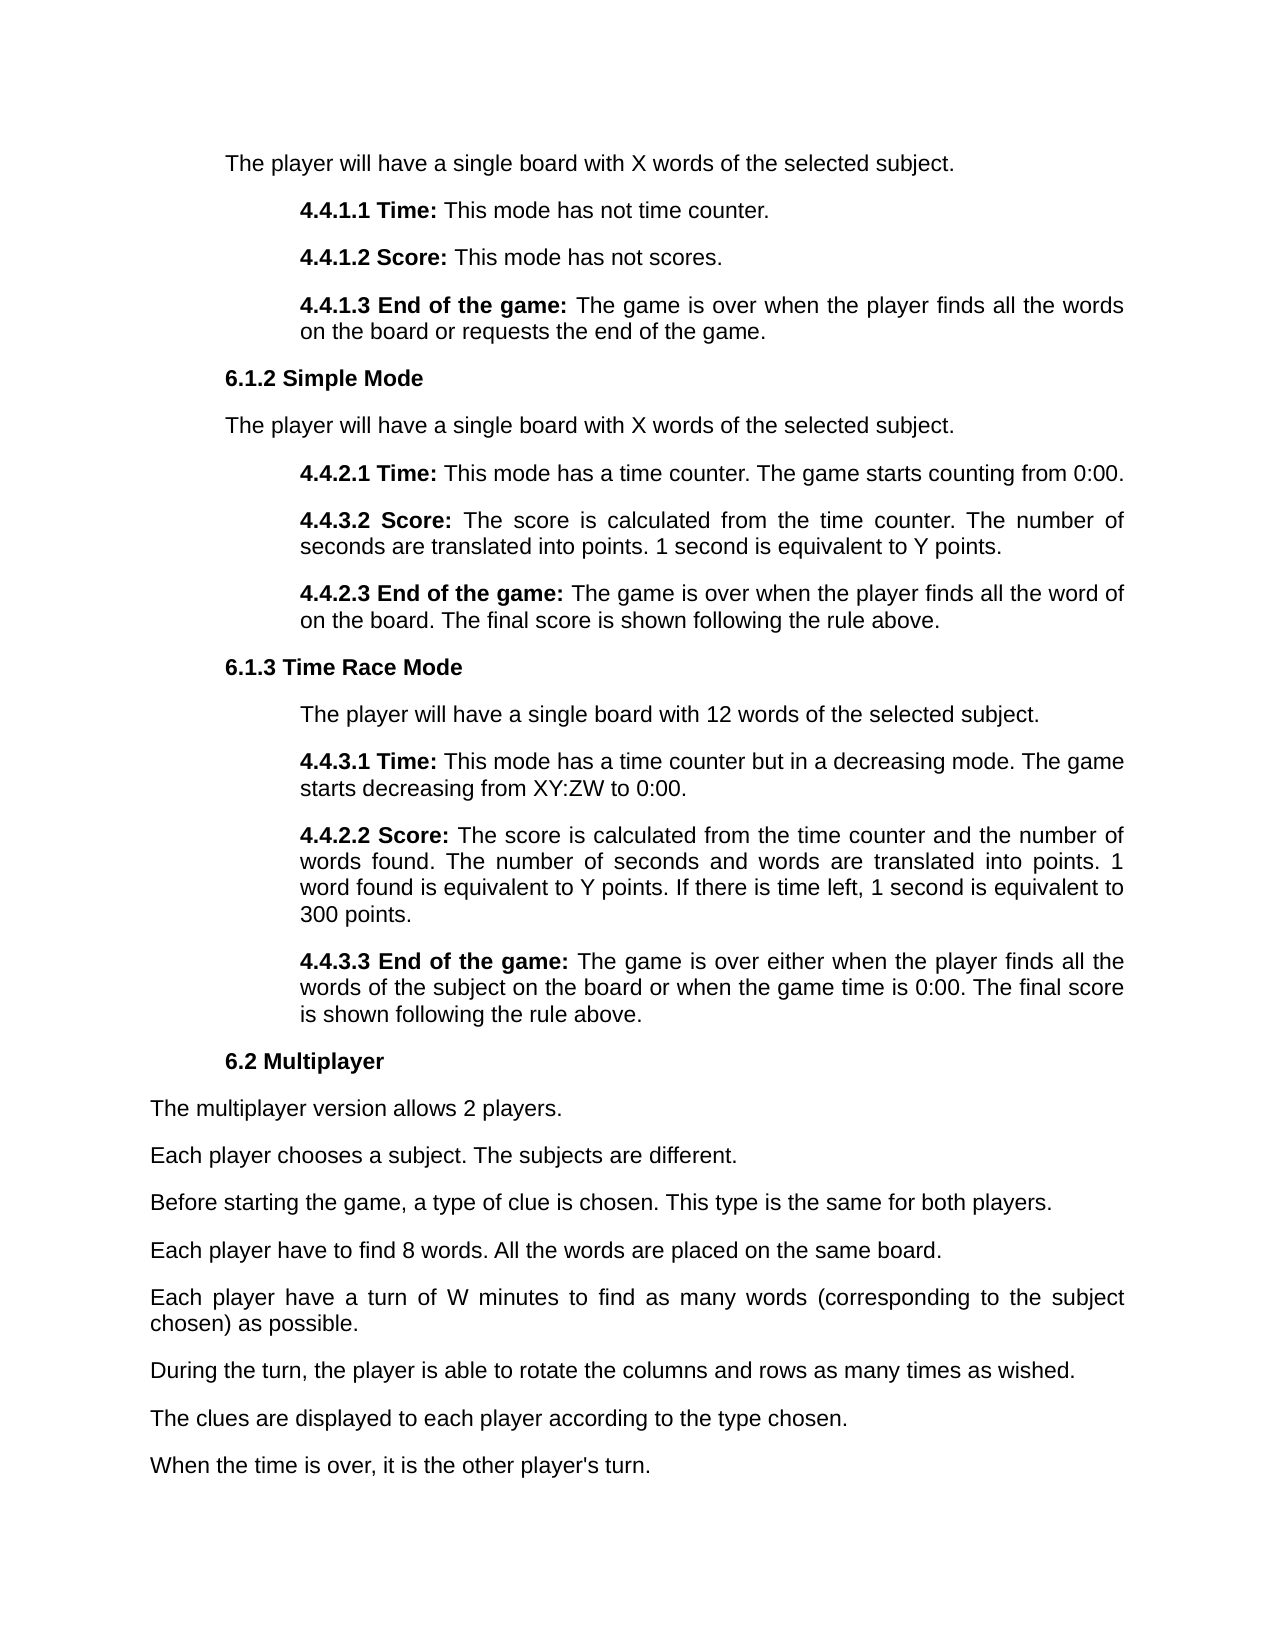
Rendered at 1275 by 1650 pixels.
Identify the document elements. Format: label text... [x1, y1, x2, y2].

text The player will have a single board with X words of the selected subject. [150, 150, 1125, 176]
text During the turn, the player is able to rotate the columns and rows as many times as wished. [150, 1357, 1125, 1384]
text 4.4.3.3 End of the game: The game is over either when the player finds all the words of the subject on the board or when the game time is 0:00. The final score is shown following the rule above. [300, 948, 1125, 1027]
text The clues are displayed to each player according to the type chosen. [150, 1404, 1125, 1431]
text Before starting the game, a type of clue is chosen. This type is the same for both players. [150, 1189, 1125, 1216]
text The multiplayer version allows 2 players. [150, 1095, 1125, 1121]
text 4.4.2.3 End of the game: The game is over when the player finds all the word of on the board. The final score is shown following the rule above. [300, 580, 1125, 633]
text 4.4.1.3 End of the game: The game is over when the player finds all the words on the board or requests the end of the game. [300, 292, 1125, 344]
text 4.4.2.2 Score: The score is calculated from the time counter and the number of words found. The number of seconds and words are translated into points. 1 word found is equivalent to Y points. If there is time left, 1 second is equivalent to 300 points. [300, 822, 1125, 927]
text 4.4.1.1 Time: This mode has not time counter. [150, 197, 1125, 223]
text 6.1.2 Simple Mode [150, 365, 1125, 391]
text 4.4.3.1 Time: This mode has a time counter but in a decreasing mode. The game starts decreasing from XY:ZW to 0:00. [300, 748, 1125, 801]
text When the time is over, it is the other player's turn. [150, 1452, 1125, 1478]
text 6.2 Multiplayer [225, 1048, 1125, 1074]
text Each player have a turn of W minutes to find as many words (corresponding to the subject chosen) as possible. [150, 1284, 1125, 1336]
text The player will have a single board with 12 words of the selected subject. [150, 701, 1125, 727]
text 4.4.2.1 Time: This mode has a time counter. The game starts counting from 0:00. [150, 459, 1125, 486]
text The player will have a single board with X words of the selected subject. [150, 412, 1125, 439]
text Each player have to find 8 words. All the words are placed on the same board. [150, 1237, 1125, 1263]
text 4.4.3.2 Score: The score is calculated from the time counter. The number of seconds are translated into points. 1 second is equivalent to Y points. [300, 507, 1125, 559]
text 4.4.1.2 Score: This mode has not scores. [150, 244, 1125, 271]
text Each player chooses a subject. The subjects are different. [150, 1142, 1125, 1168]
text 6.1.3 Time Race Mode [150, 654, 1125, 680]
